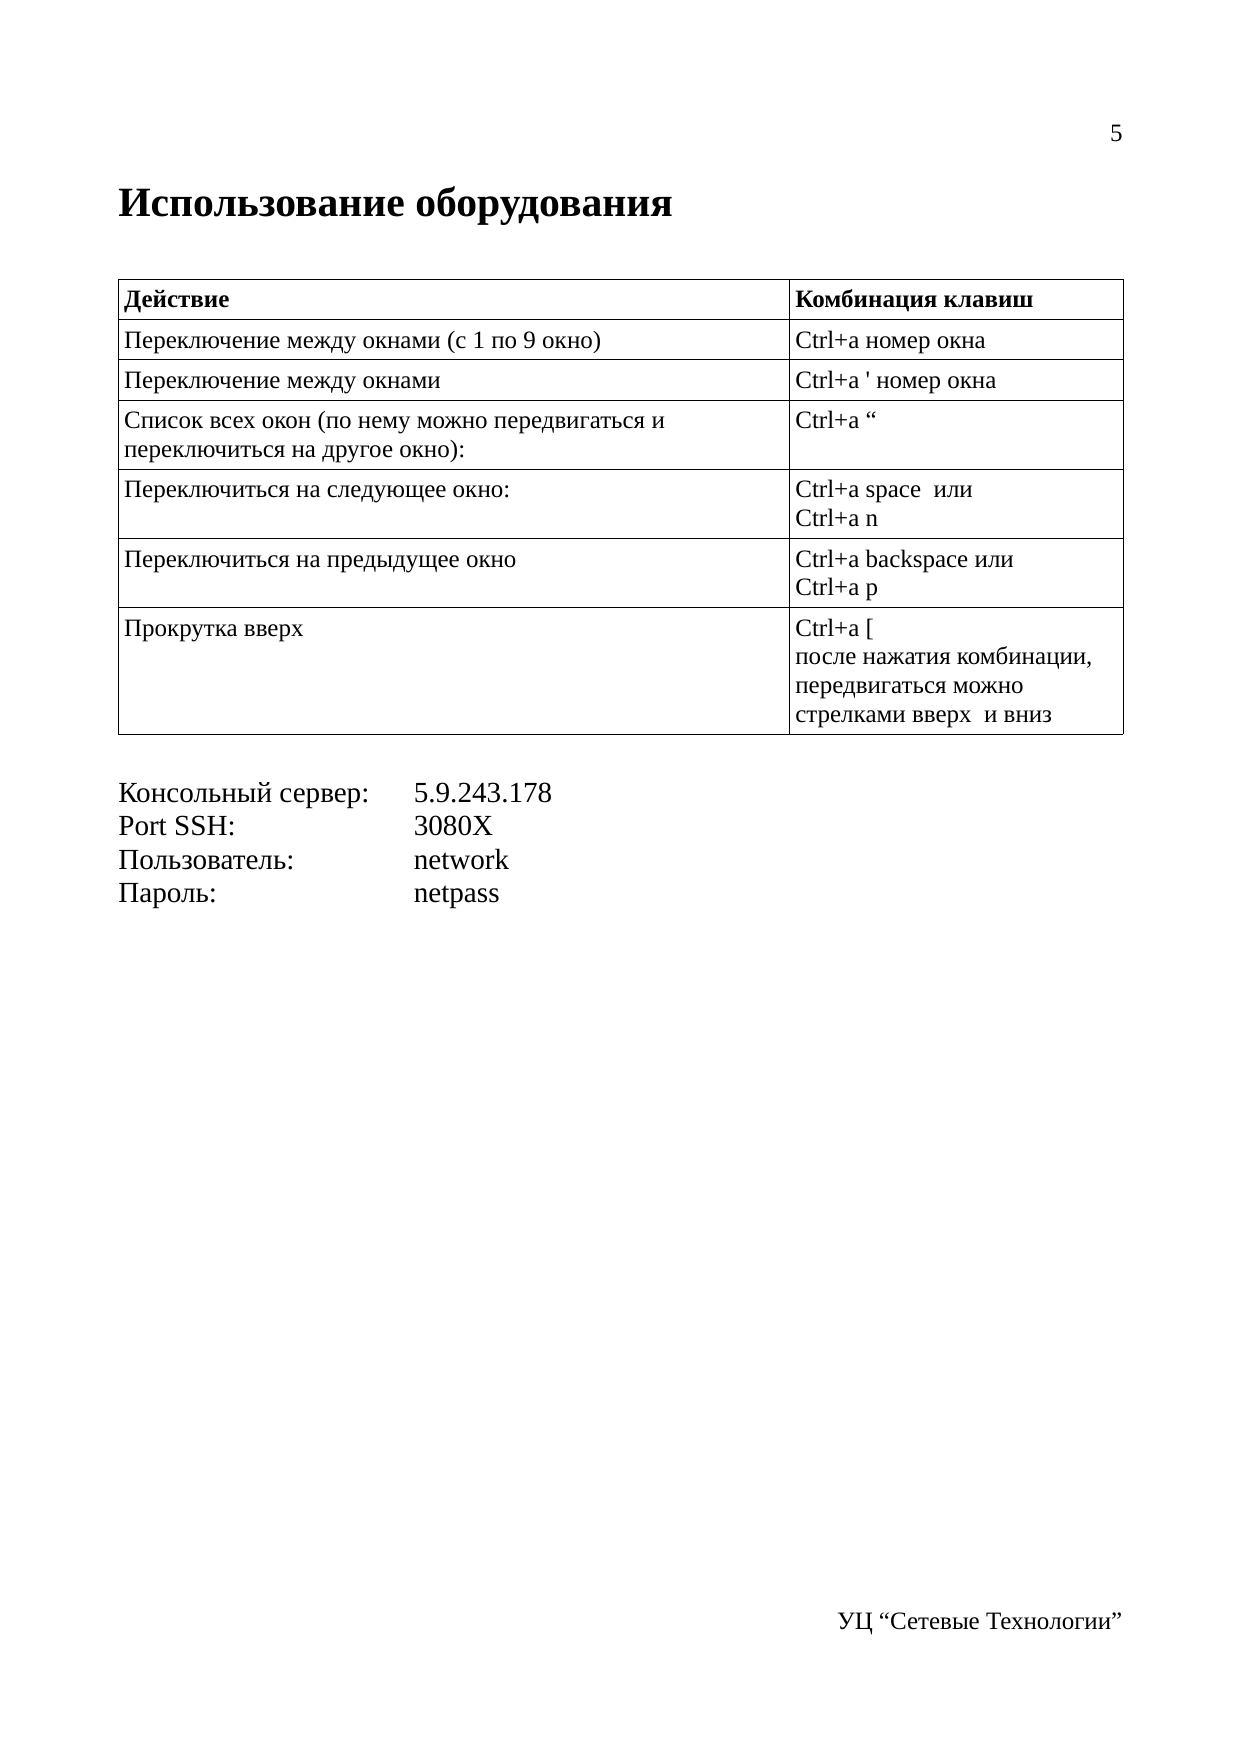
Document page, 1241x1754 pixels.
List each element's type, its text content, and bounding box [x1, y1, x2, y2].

table_header Действие [119, 280, 789, 319]
table_cell Переключение между окнами (с 1 по 9 окно) [119, 320, 789, 359]
table_cell Переключиться на предыдущее окно [119, 539, 789, 607]
text Port SSH: 3080X [118, 808, 1122, 842]
table_cell Ctrl+a space или Ctrl+a n [790, 470, 1123, 538]
table_cell Список всех окон (по нему можно передвигаться и переключиться на другое окно): [119, 401, 789, 469]
table_cell Прокрутка вверх [119, 608, 789, 733]
table_cell Ctrl+a номер окна [790, 320, 1123, 359]
text Пользователь: network [118, 842, 1122, 875]
text Пароль: netpass [118, 875, 1122, 909]
text Использование оборудования [118, 177, 1122, 225]
table_cell Переключение между окнами [119, 360, 789, 400]
table_cell Ctrl+a backspace или Ctrl+a p [790, 539, 1123, 607]
table_cell Ctrl+a “ [790, 401, 1123, 469]
table_header Комбинация клавиш [790, 280, 1123, 319]
table_cell Ctrl+a ' номер окна [790, 360, 1123, 400]
text Консольный сервер: 5.9.243.178 [118, 775, 1122, 808]
table_cell Ctrl+a [ после нажатия комбинации, передвигаться можно стрелками вверх и вниз [790, 608, 1123, 733]
table_cell Переключиться на следующее окно: [119, 470, 789, 538]
